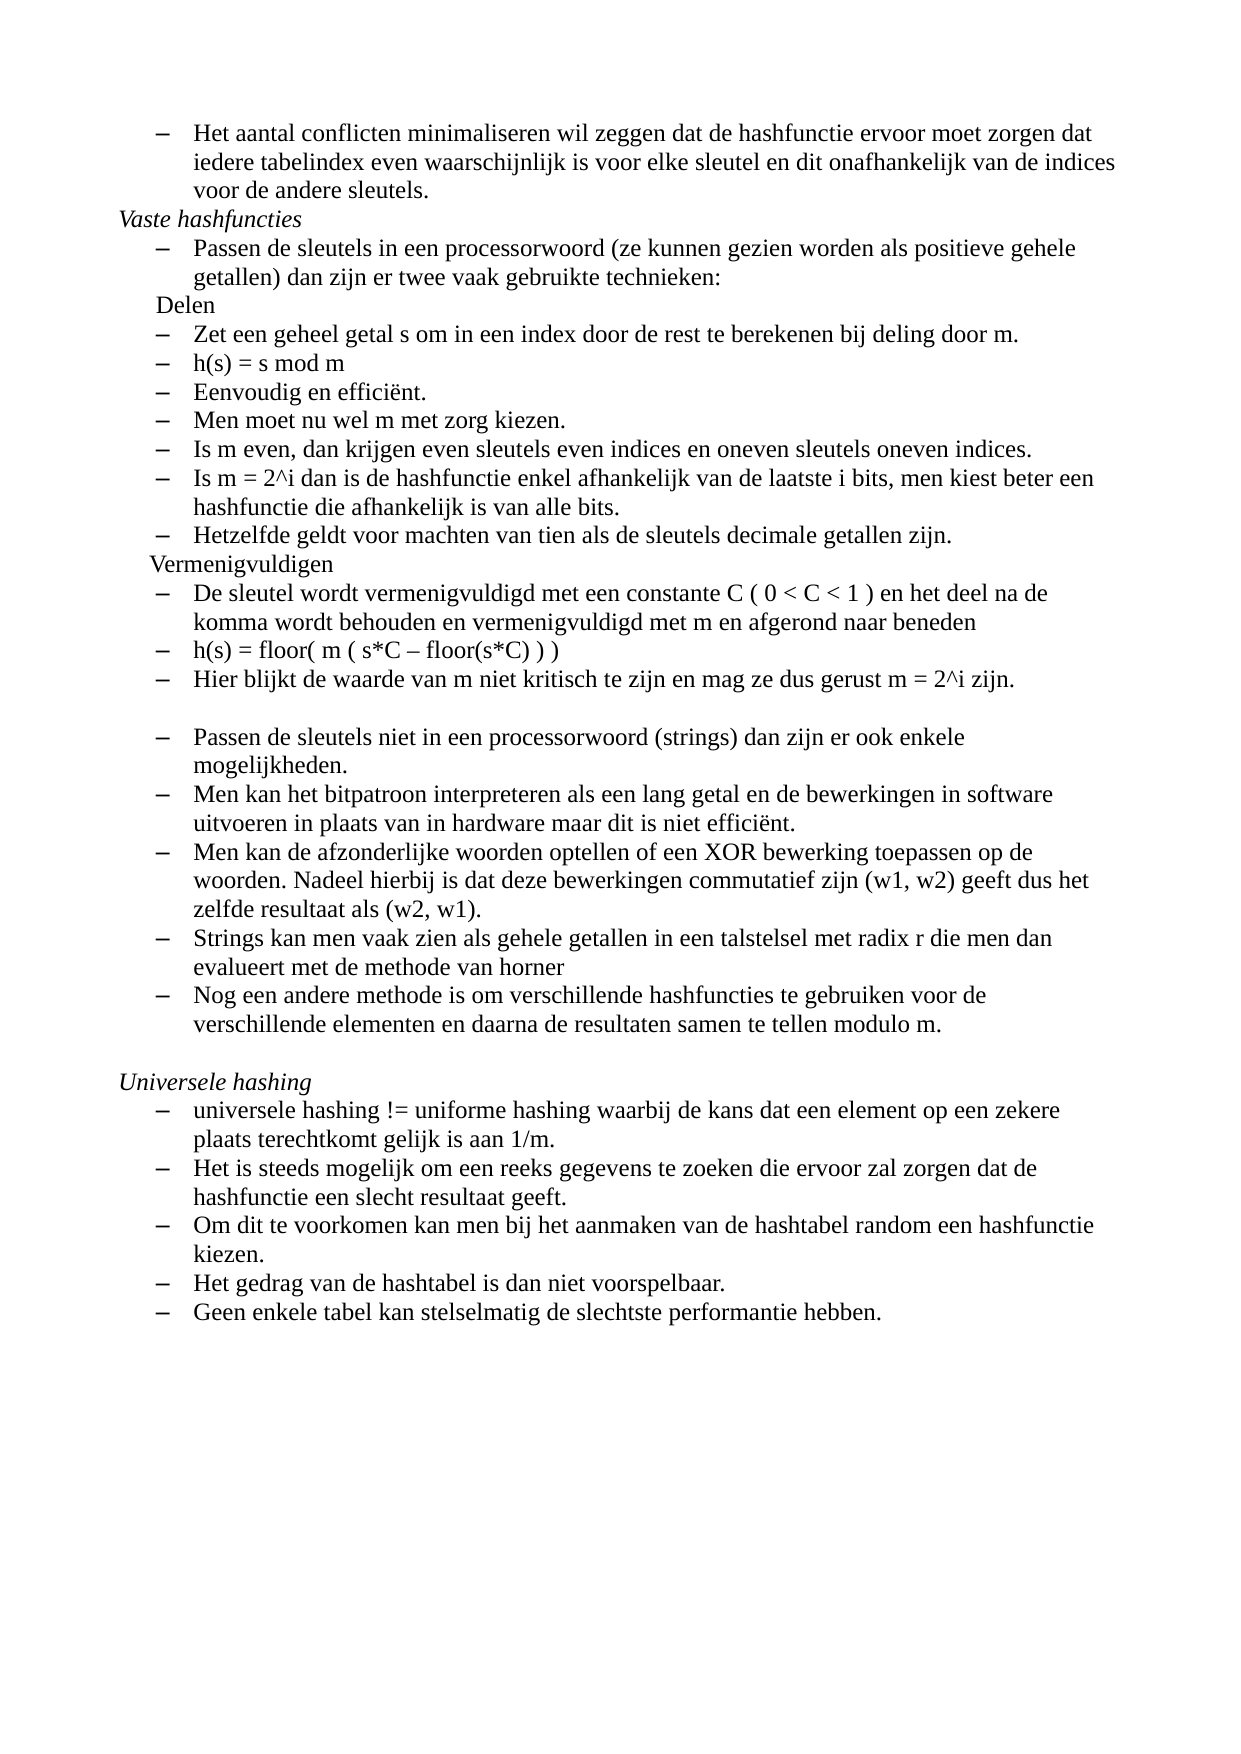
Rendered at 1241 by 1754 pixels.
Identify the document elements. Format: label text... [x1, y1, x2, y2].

list Is m = 2^i dan is de hashfunctie enkel afhankelijk van de laatste i bits, men kiest beter een hashfunctie die afhankelijk is van alle bits. [156, 463, 1122, 521]
list Hier blijkt de waarde van m niet kritisch te zijn en mag ze dus gerust m = 2^i zijn. [156, 664, 1122, 693]
list Passen de sleutels in een processorwoord (ze kunnen gezien worden als positieve gehele getallen) dan zijn er twee vaak gebruikte technieken: [156, 233, 1122, 291]
list h(s) = s mod m [156, 348, 1122, 377]
list Het gedrag van de hashtabel is dan niet voorspelbaar. [156, 1268, 1122, 1297]
list h(s) = floor( m ( s*C – floor(s*C) ) ) [156, 636, 1122, 664]
list Geen enkele tabel kan stelselmatig de slechtste performantie hebben. [156, 1297, 1122, 1326]
list Het is steeds mogelijk om een reeks gegevens te zoeken die ervoor zal zorgen dat de hashfunctie een slecht resultaat geeft. [156, 1153, 1122, 1211]
list Hetzelfde geldt voor machten van tien als de sleutels decimale getallen zijn. [156, 521, 1122, 549]
list Om dit te voorkomen kan men bij het aanmaken van de hashtabel random een hashfunctie kiezen. [156, 1211, 1122, 1268]
list Het aantal conflicten minimaliseren wil zeggen dat de hashfunctie ervoor moet zorgen dat iedere tabelindex even waarschijnlijk is voor elke sleutel en dit onafhankelijk van de indices voor de andere sleutels. [156, 118, 1122, 204]
text Delen [118, 291, 1122, 319]
list Men kan de afzonderlijke woorden optellen of een XOR bewerking toepassen op de woorden. Nadeel hierbij is dat deze bewerkingen commutatief zijn (w1, w2) geeft dus het zelfde resultaat als (w2, w1). [156, 837, 1122, 923]
list Men moet nu wel m met zorg kiezen. [156, 406, 1122, 434]
list universele hashing != uniforme hashing waarbij de kans dat een element op een zekere plaats terechtkomt gelijk is aan 1/m. [156, 1096, 1122, 1153]
list Nog een andere methode is om verschillende hashfuncties te gebruiken voor de verschillende elementen en daarna de resultaten samen te tellen modulo m. [156, 981, 1122, 1038]
text Vermenigvuldigen [118, 549, 1122, 578]
text Universele hashing [118, 1067, 1122, 1096]
list Is m even, dan krijgen even sleutels even indices en oneven sleutels oneven indices. [156, 434, 1122, 463]
list Eenvoudig en efficiënt. [156, 377, 1122, 406]
list Men kan het bitpatroon interpreteren als een lang getal en de bewerkingen in software uitvoeren in plaats van in hardware maar dit is niet efficiënt. [156, 779, 1122, 837]
list Zet een geheel getal s om in een index door de rest te berekenen bij deling door m. [156, 319, 1122, 348]
list Passen de sleutels niet in een processorwoord (strings) dan zijn er ook enkele mogelijkheden. [156, 722, 1122, 779]
text Vaste hashfuncties [118, 204, 1122, 233]
list De sleutel wordt vermenigvuldigd met een constante C ( 0 < C < 1 ) en het deel na de komma wordt behouden en vermenigvuldigd met m en afgerond naar beneden [156, 578, 1122, 636]
list Strings kan men vaak zien als gehele getallen in een talstelsel met radix r die men dan evalueert met de methode van horner [156, 923, 1122, 981]
